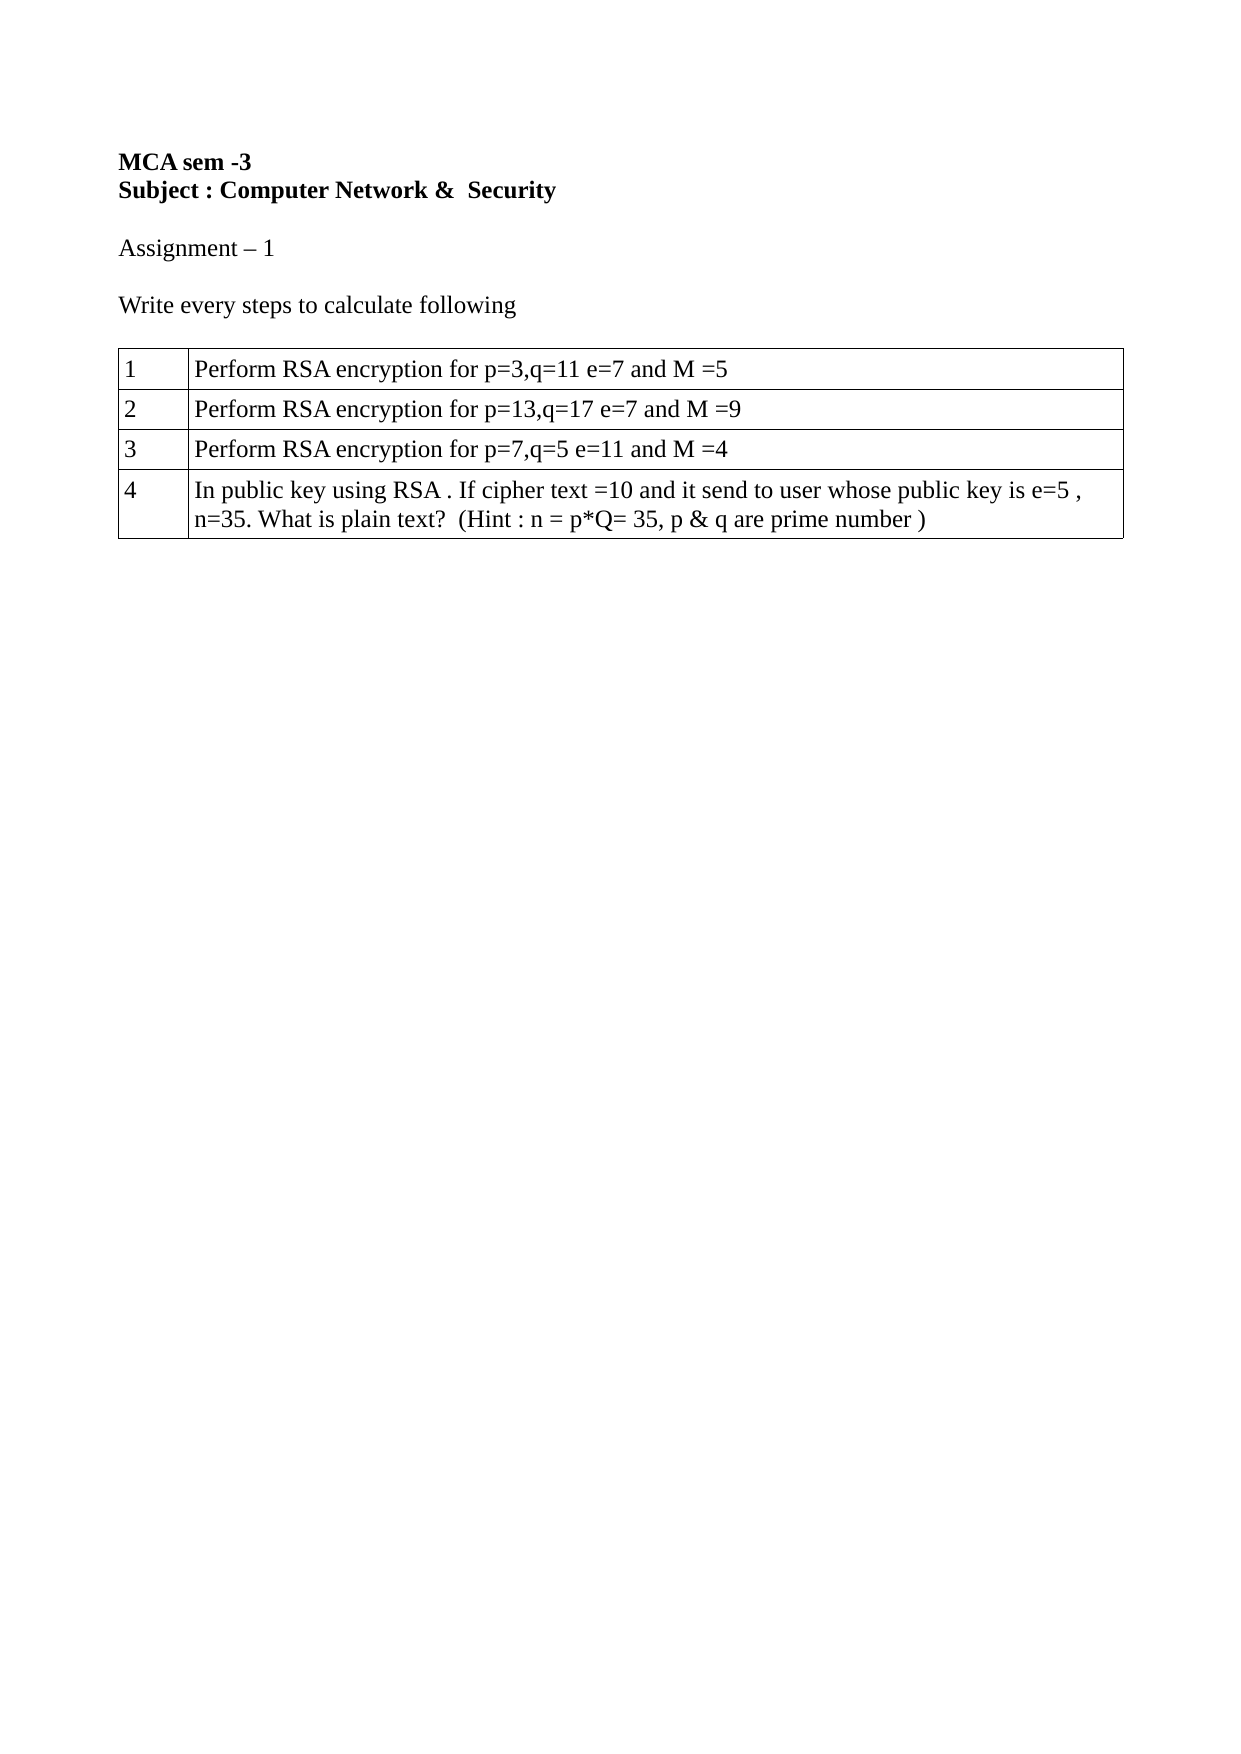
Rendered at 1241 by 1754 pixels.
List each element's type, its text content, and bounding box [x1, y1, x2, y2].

table_cell 3 [119, 430, 188, 469]
table_cell Perform RSA encryption for p=13,q=17 e=7 and M =9 [189, 390, 1123, 429]
text MCA sem -3 [118, 147, 1122, 176]
table_cell Perform RSA encryption for p=7,q=5 e=11 and M =4 [189, 430, 1123, 469]
table_cell In public key using RSA . If cipher text =10 and it send to user whose public key is e=5 , n=35. What is plain text? (Hint : n = p*Q= 35, p & q are prime number ) [189, 470, 1123, 538]
text Assignment – 1 [118, 233, 1122, 262]
table_header Perform RSA encryption for p=3,q=11 e=7 and M =5 [189, 349, 1123, 388]
table_cell 2 [119, 390, 188, 429]
table_cell 4 [119, 470, 188, 538]
text Subject : Computer Network & Security [118, 176, 1122, 204]
table_header 1 [119, 349, 188, 388]
text Write every steps to calculate following [118, 291, 1122, 319]
